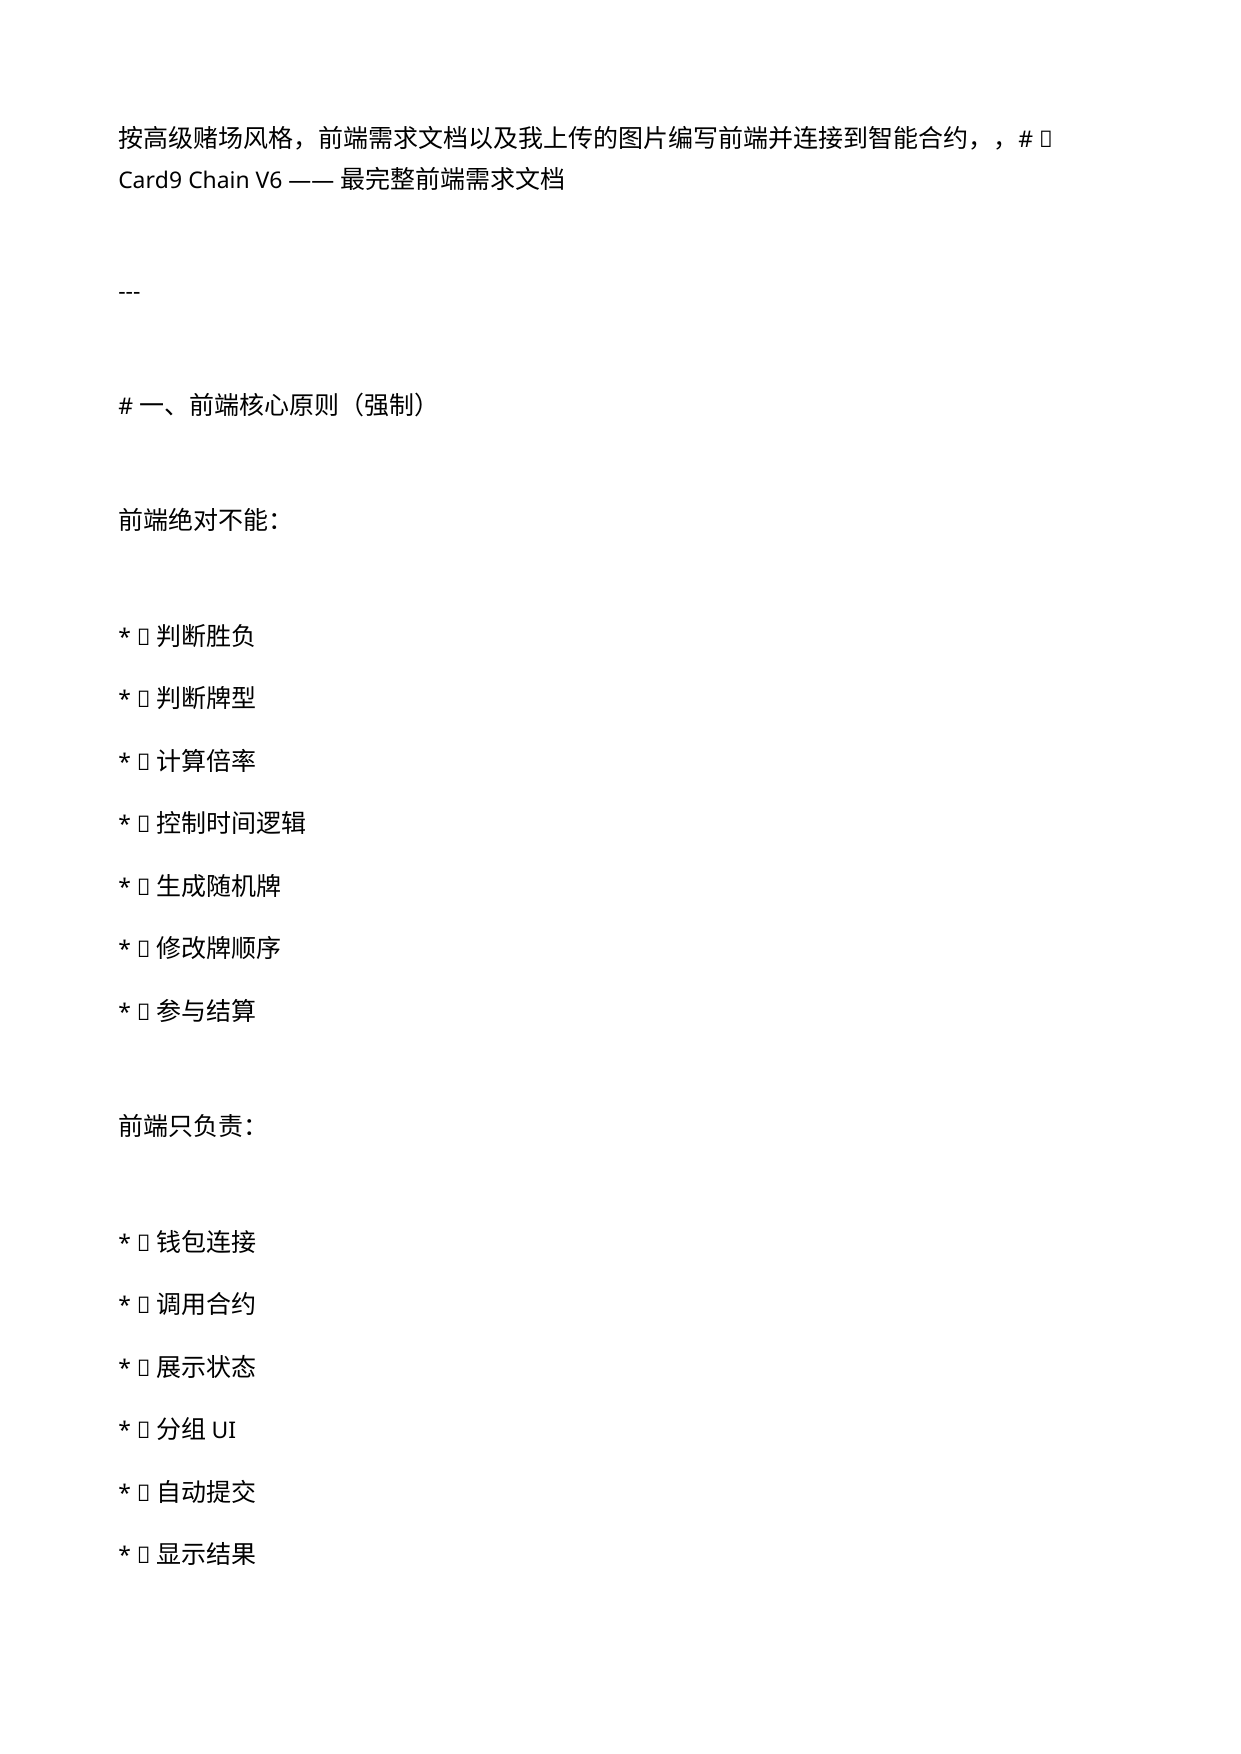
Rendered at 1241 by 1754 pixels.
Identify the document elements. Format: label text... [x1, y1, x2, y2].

text * ✅ 调用合约 [118, 1285, 1122, 1321]
text 前端绝对不能： [118, 501, 1122, 537]
text 前端只负责： [118, 1107, 1122, 1143]
text --- [118, 275, 1122, 307]
text * ✅ 自动提交 [118, 1472, 1122, 1508]
text * ✅ 展示状态 [118, 1347, 1122, 1383]
text # 一、前端核心原则（强制） [118, 385, 1122, 421]
text * ❌ 判断胜负 [118, 616, 1122, 652]
text * ❌ 生成随机牌 [118, 866, 1122, 902]
text * ❌ 修改牌顺序 [118, 929, 1122, 965]
text * ❌ 参与结算 [118, 991, 1122, 1027]
text 按高级赌场风格，前端需求文档以及我上传的图片编写前端并连接到智能合约，，# 🔥 Card9 Chain V6 —— 最完整前端需求文档 [118, 118, 1122, 196]
text * ✅ 钱包连接 [118, 1222, 1122, 1258]
text * ❌ 控制时间逻辑 [118, 804, 1122, 840]
text * ❌ 计算倍率 [118, 741, 1122, 777]
text * ✅ 分组UI [118, 1410, 1122, 1446]
text * ✅ 显示结果 [118, 1535, 1122, 1571]
text * ❌ 判断牌型 [118, 679, 1122, 715]
